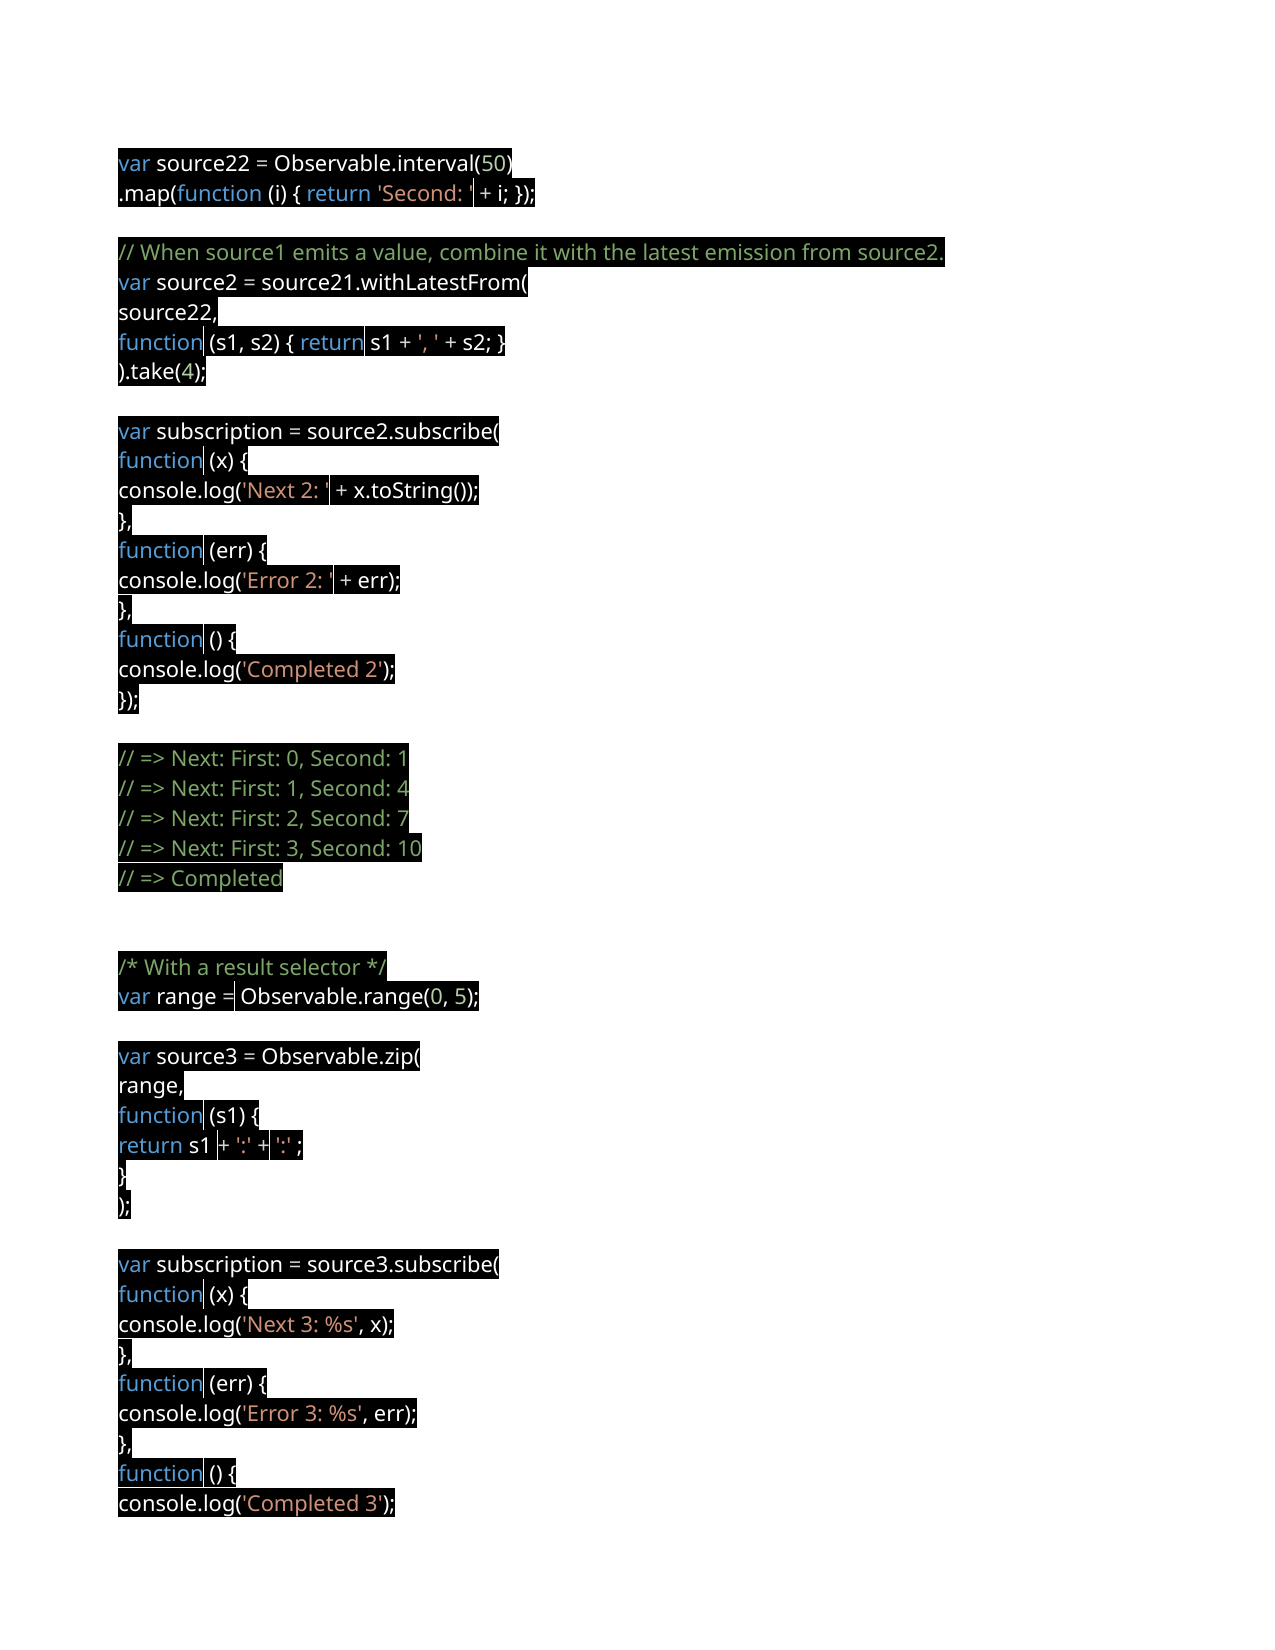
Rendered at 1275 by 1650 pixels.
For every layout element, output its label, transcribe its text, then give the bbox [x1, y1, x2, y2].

text return s1 + ':' + ':' ; [118, 1130, 1157, 1160]
text } [118, 1160, 1157, 1190]
text // => Next: First: 0, Second: 1 [118, 743, 1157, 773]
text }, [118, 1338, 1157, 1368]
text var subscription = source3.subscribe( [118, 1249, 1157, 1279]
text console.log('Error 2: ' + err); [118, 565, 1157, 594]
text }); [118, 684, 1157, 714]
text var subscription = source2.subscribe( [118, 416, 1157, 446]
text // When source1 emits a value, combine it with the latest emission from source2. [118, 237, 1157, 267]
text // => Completed [118, 862, 1157, 892]
text console.log('Completed 2'); [118, 654, 1157, 684]
text // => Next: First: 2, Second: 7 [118, 803, 1157, 833]
text console.log('Next 3: %s', x); [118, 1309, 1157, 1338]
text source22, [118, 297, 1157, 326]
text function (x) { [118, 1279, 1157, 1309]
text var source22 = Observable.interval(50) [118, 148, 1157, 178]
text var source2 = source21.withLatestFrom( [118, 267, 1157, 297]
text function (err) { [118, 1368, 1157, 1398]
text function (s1) { [118, 1100, 1157, 1130]
text function () { [118, 624, 1157, 654]
text function () { [118, 1458, 1157, 1487]
text var source3 = Observable.zip( [118, 1041, 1157, 1071]
text function (s1, s2) { return s1 + ', ' + s2; } [118, 326, 1157, 356]
text /* With a result selector */ [118, 951, 1157, 981]
text }, [118, 505, 1157, 535]
text // => Next: First: 3, Second: 10 [118, 833, 1157, 862]
text .map(function (i) { return 'Second: ' + i; }); [118, 178, 1157, 207]
text function (x) { [118, 446, 1157, 475]
text // => Next: First: 1, Second: 4 [118, 773, 1157, 803]
text }, [118, 594, 1157, 624]
text console.log('Completed 3'); [118, 1487, 1157, 1517]
text }, [118, 1428, 1157, 1458]
text console.log('Error 3: %s', err); [118, 1398, 1157, 1428]
text function (err) { [118, 535, 1157, 565]
text range, [118, 1071, 1157, 1100]
text console.log('Next 2: ' + x.toString()); [118, 475, 1157, 505]
text var range = Observable.range(0, 5); [118, 981, 1157, 1011]
text ); [118, 1190, 1157, 1219]
text ).take(4); [118, 356, 1157, 386]
